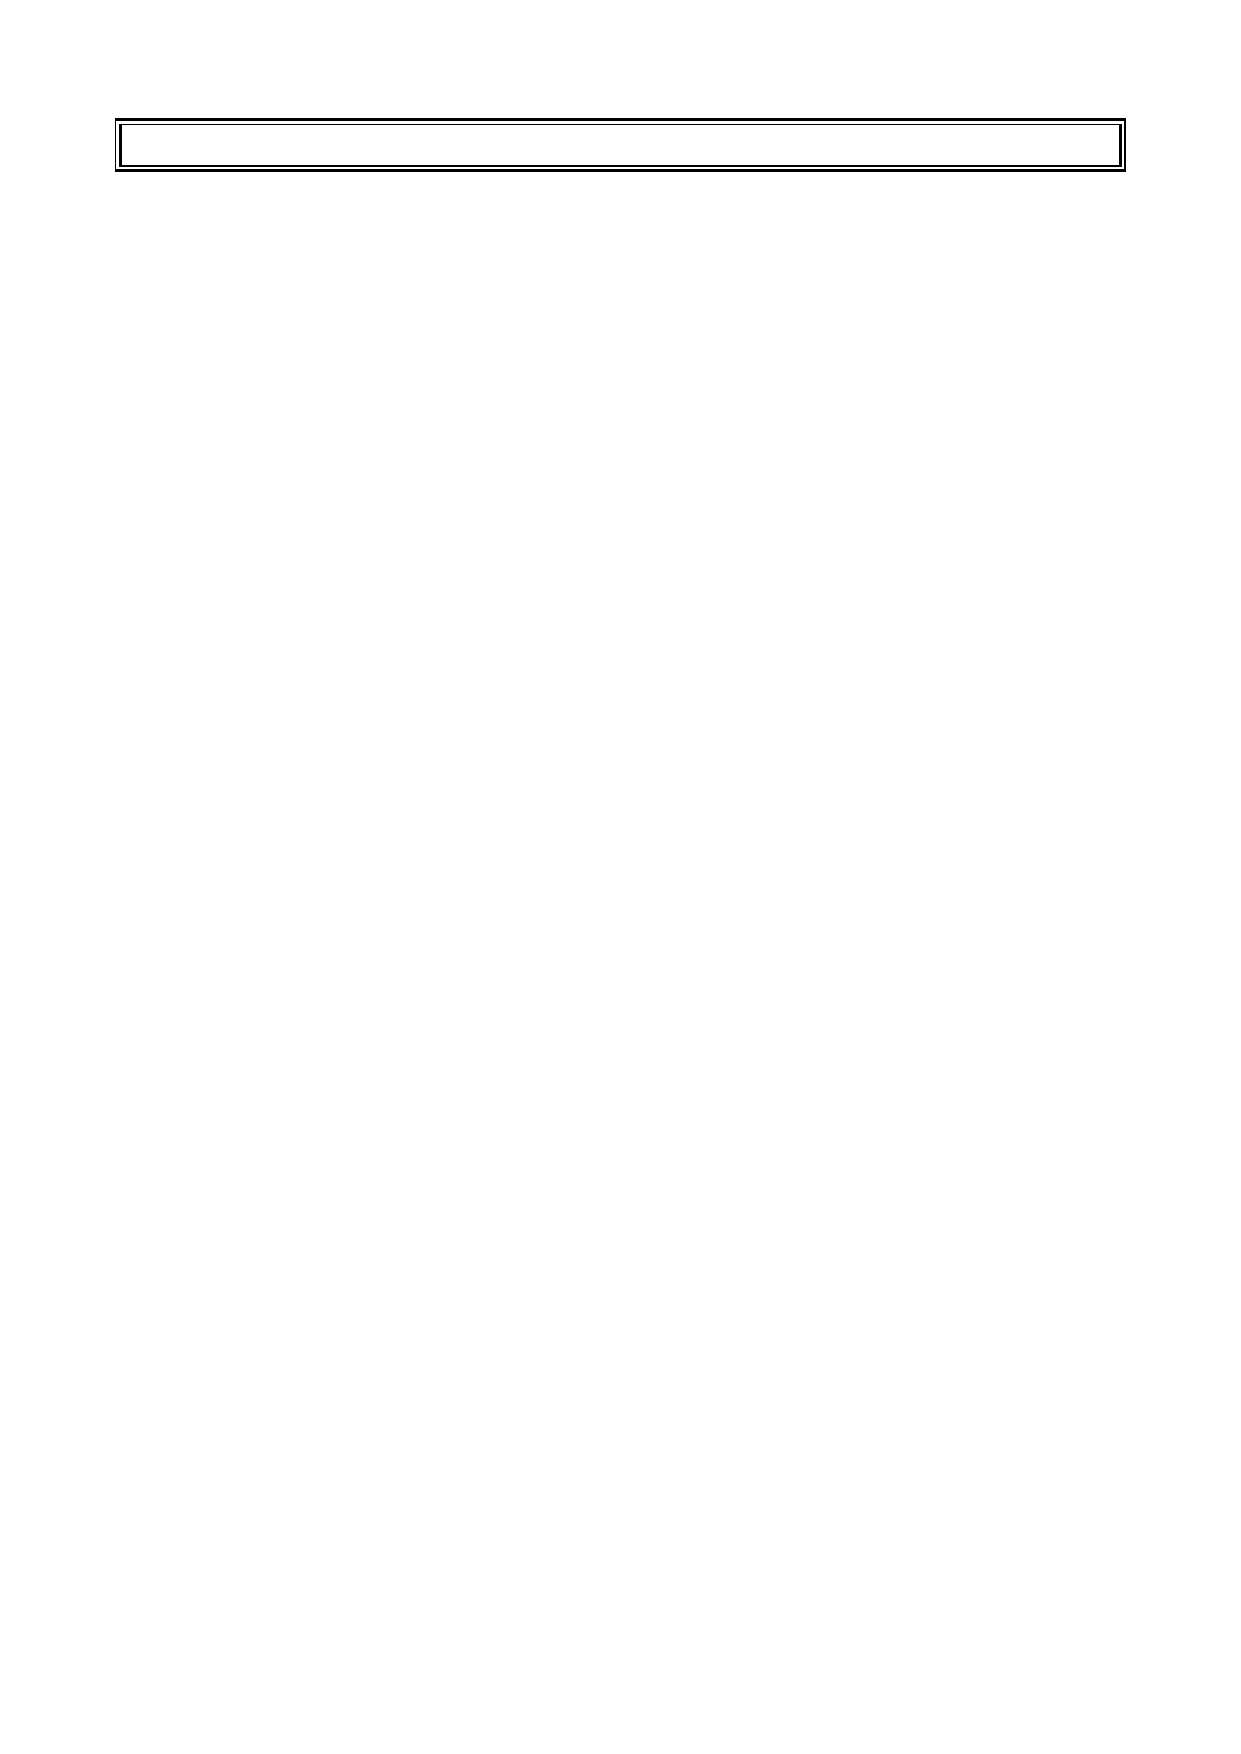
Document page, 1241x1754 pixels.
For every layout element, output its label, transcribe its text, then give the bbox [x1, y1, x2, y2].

table_header 看誰轉得多 年班： 姓名： 一、請準備二個24齒的樂高積木，轉動左邊的齒輪，請記錄下另一個齒輪的轉動圈數，並完成下表： 二、請準備一個廿四齒齒輪及一個八齒齒輪，並組裝好，轉動大齒輪，請記錄下小齒輪的轉動圈數，並完成下表： 三、請準備一個廿四齒齒輪及一個八齒齒輪，並組裝好，轉動小齒輪，請記錄下大齒輪的轉動圈數，並完成下表： 四、請準備積木，依下圖方式組裝好二段變速風扇，並記錄完成下表： [122, 125, 1119, 165]
